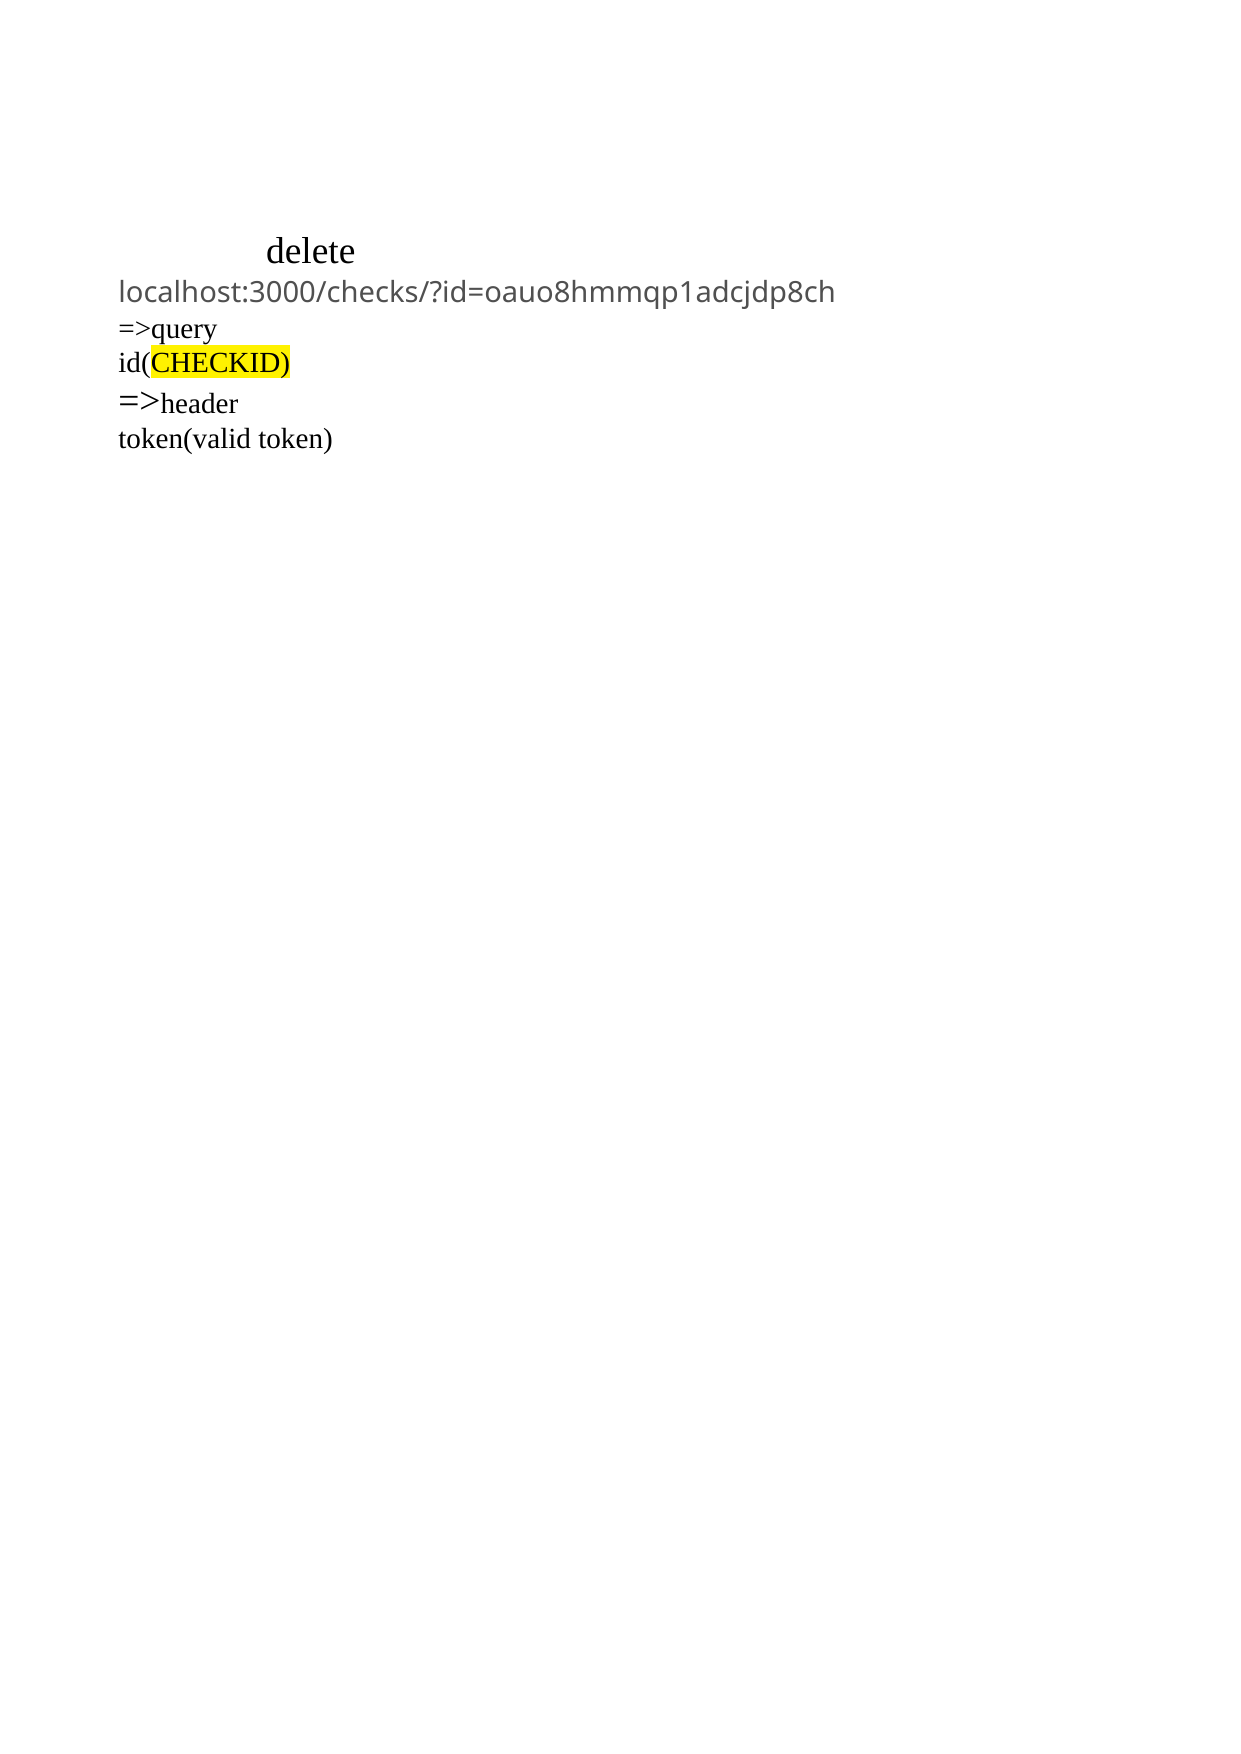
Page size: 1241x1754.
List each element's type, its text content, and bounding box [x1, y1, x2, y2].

text localhost:3000/checks/?id=oauo8hmmqp1adcjdp8ch [118, 271, 1122, 311]
text delete [118, 228, 1122, 271]
text id(CHECKID) [118, 345, 1122, 378]
text =>query [118, 311, 1122, 345]
text token(valid token) [118, 421, 1122, 455]
text =>header [118, 378, 1122, 421]
